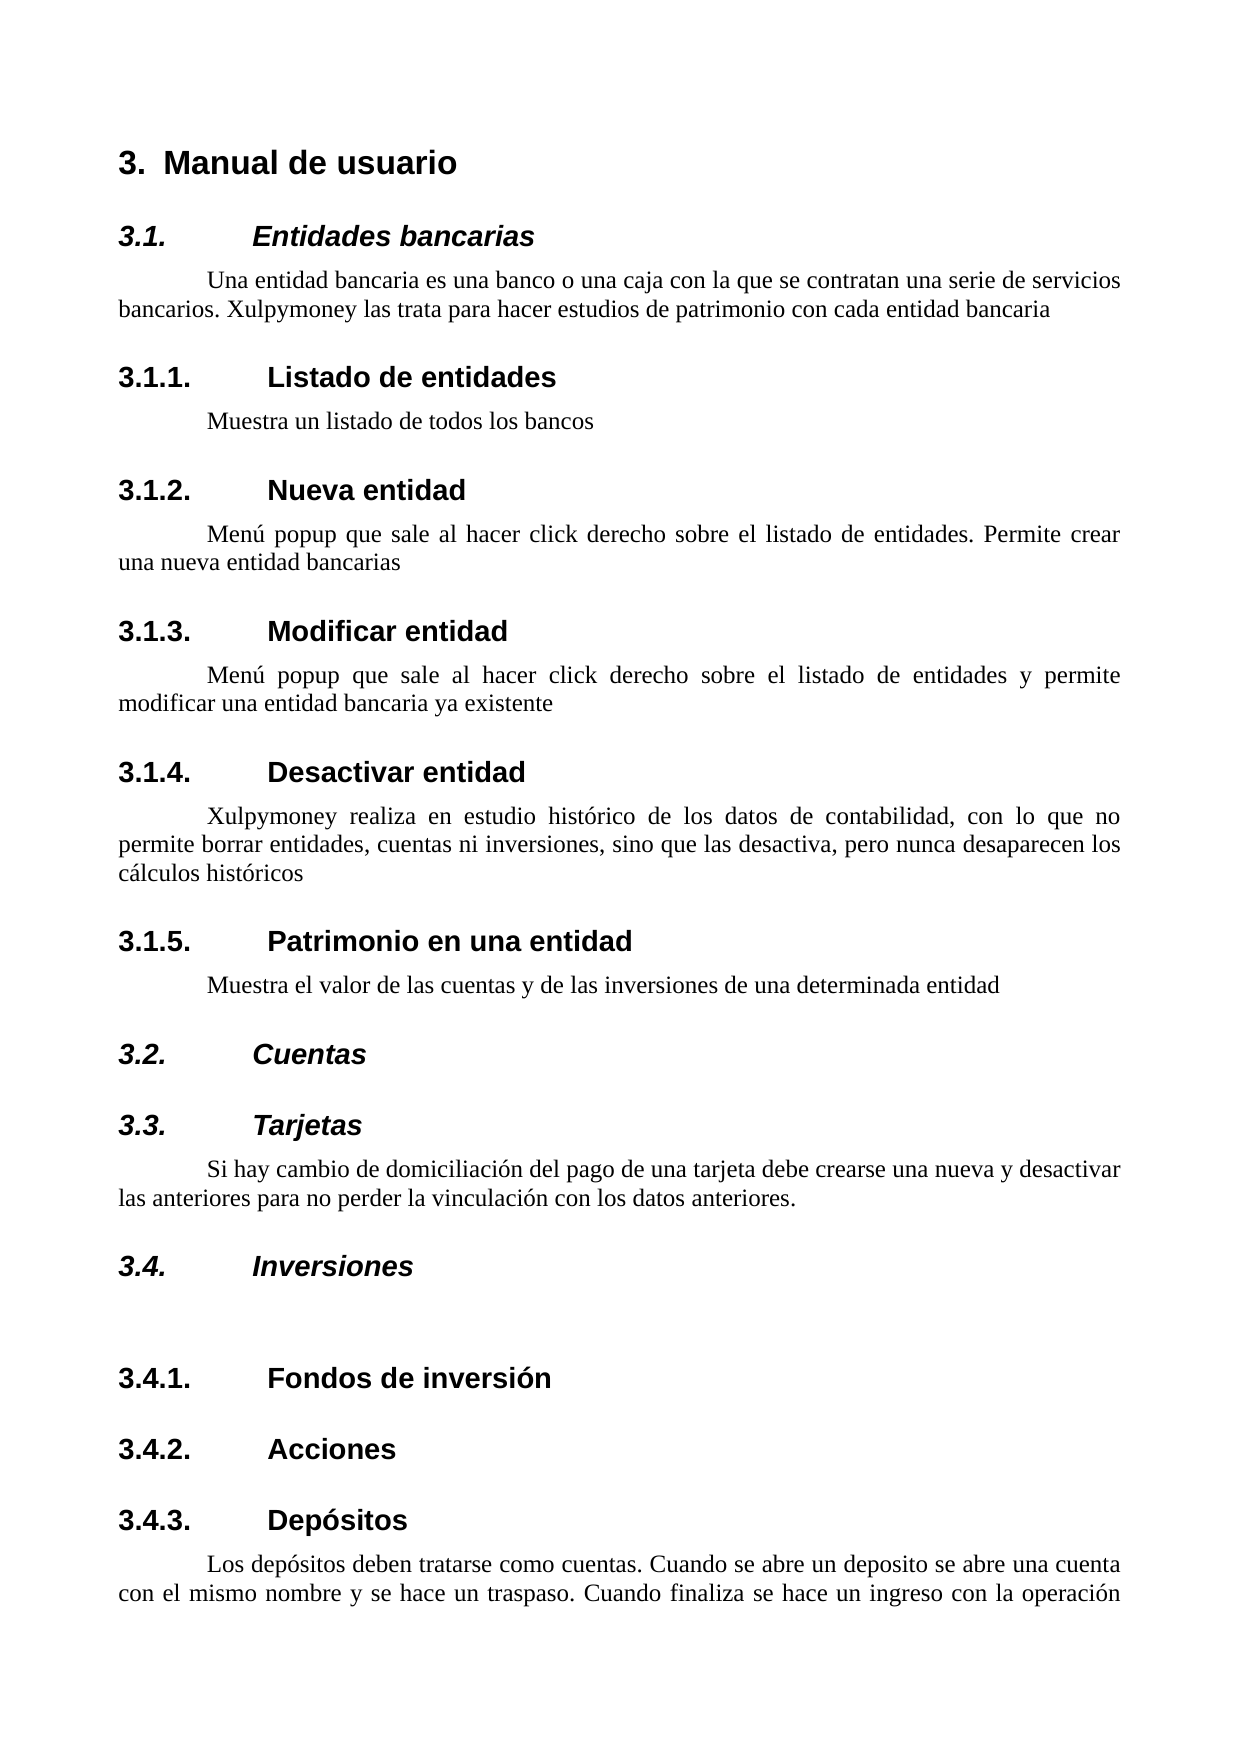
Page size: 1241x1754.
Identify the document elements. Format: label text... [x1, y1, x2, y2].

text Menú popup que sale al hacer click derecho sobre el listado de entidades y permite modificar una entidad bancaria ya existente [118, 660, 1122, 717]
subtitle Depósitos [118, 1503, 1122, 1537]
subtitle Nueva entidad [118, 473, 1122, 506]
subtitle Fondos de inversión [118, 1361, 1122, 1395]
subtitle Desactivar entidad [118, 755, 1122, 788]
text Una entidad bancaria es una banco o una caja con la que se contratan una serie de servicios bancarios. Xulpymoney las trata para hacer estudios de patrimonio con cada entidad bancaria [118, 265, 1122, 323]
text Si hay cambio de domiciliación del pago de una tarjeta debe crearse una nueva y desactivar las anteriores para no perder la vinculación con los datos anteriores. [118, 1154, 1122, 1211]
subtitle Cuentas [118, 1037, 1122, 1070]
subtitle Tarjetas [118, 1108, 1122, 1141]
subtitle Manual de usuario [118, 143, 1122, 182]
subtitle Inversiones [118, 1249, 1122, 1282]
subtitle Patrimonio en una entidad [118, 924, 1122, 958]
text Muestra el valor de las cuentas y de las inversiones de una determinada entidad [118, 971, 1122, 999]
text Muestra un listado de todos los bancos [118, 406, 1122, 435]
subtitle Acciones [118, 1432, 1122, 1466]
text Xulpymoney realiza en estudio histórico de los datos de contabilidad, con lo que no permite borrar entidades, cuentas ni inversiones, sino que las desactiva, pero nunca desaparecen los cálculos históricos [118, 801, 1122, 887]
text Menú popup que sale al hacer click derecho sobre el listado de entidades. Permite crear una nueva entidad bancarias [118, 519, 1122, 576]
subtitle Entidades bancarias [118, 219, 1122, 253]
text Los depósitos deben tratarse como cuentas. Cuando se abre un deposito se abre una cuenta con el mismo nombre y se hace un traspaso. Cuando finaliza se hace un ingreso con la operación [118, 1549, 1122, 1607]
subtitle Listado de entidades [118, 360, 1122, 394]
subtitle Modificar entidad [118, 614, 1122, 647]
